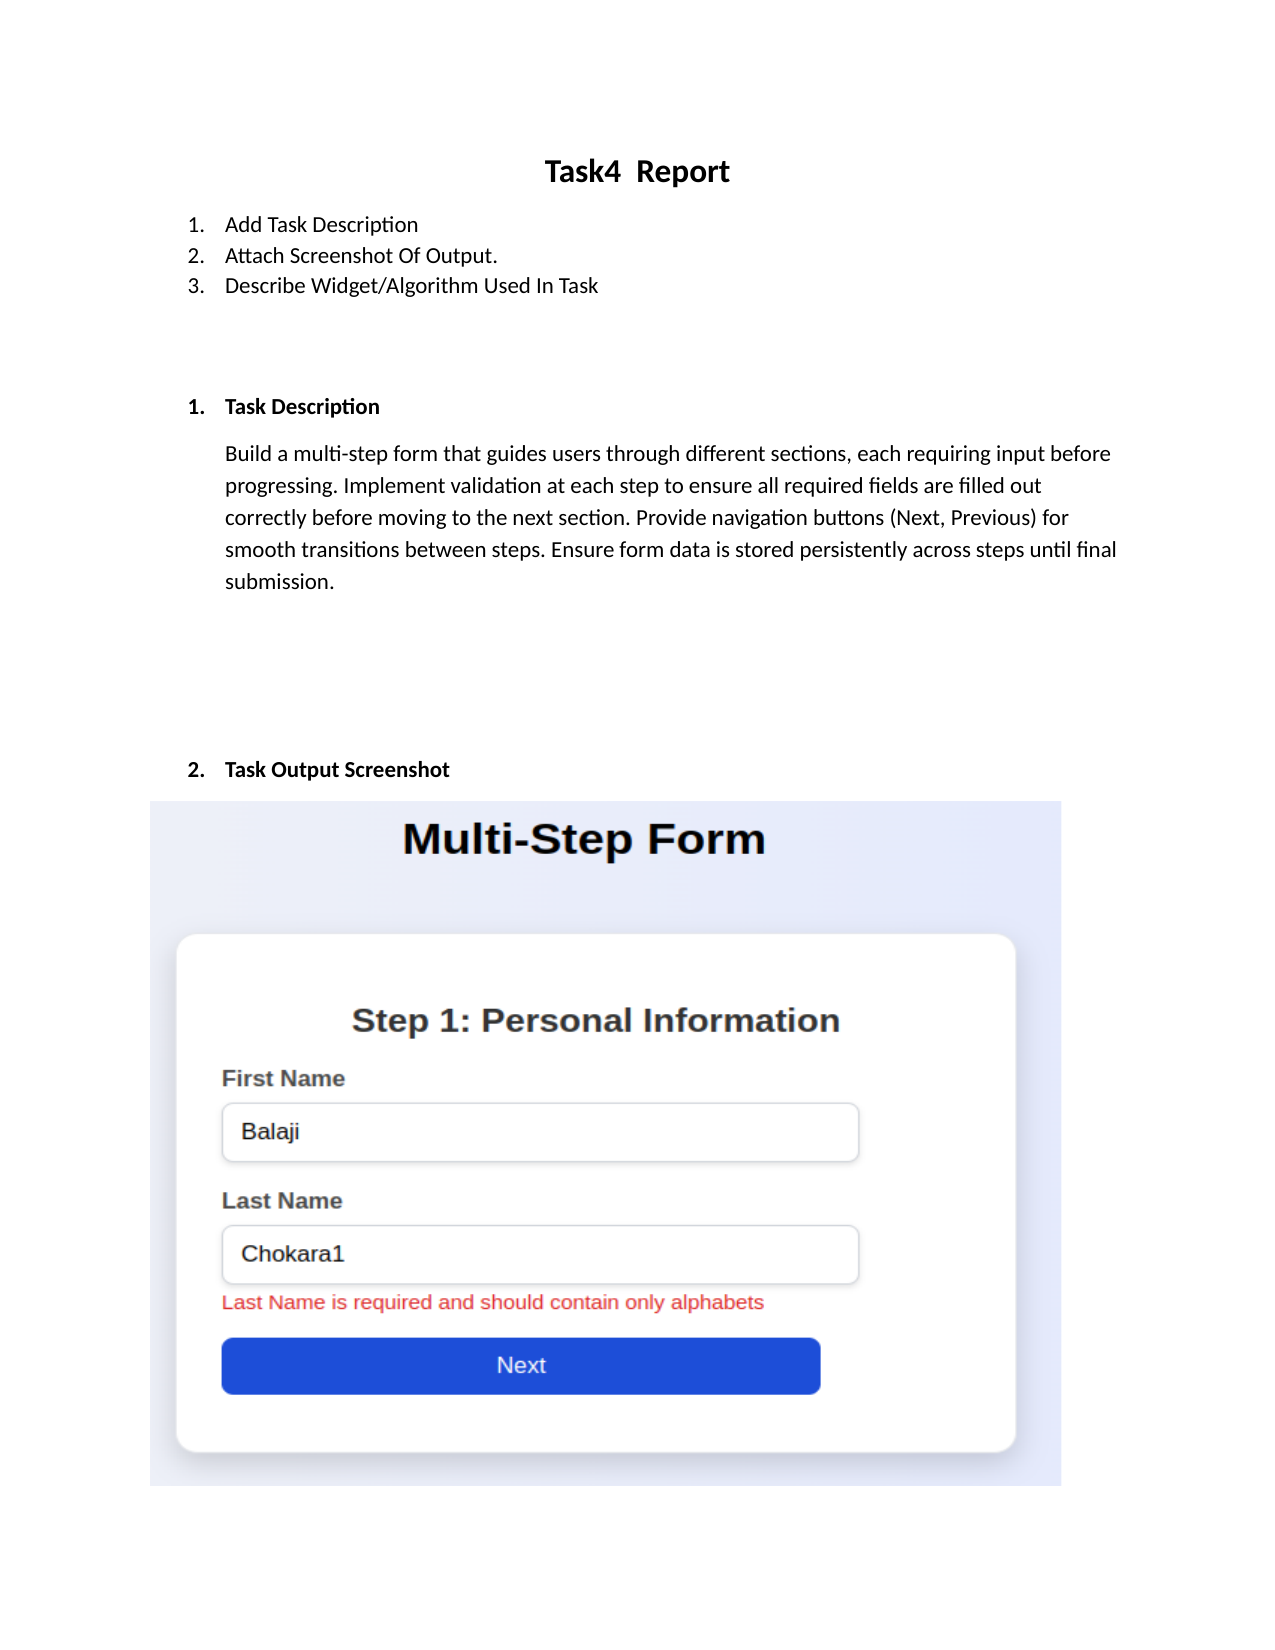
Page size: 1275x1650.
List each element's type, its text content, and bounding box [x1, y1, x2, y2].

list Add Task Description [187, 211, 1125, 239]
text Build a multi-step form that guides users through different sections, each requiring input before progressing. Implement validation at each step to ensure all required fields are filled out correctly before moving to the next section. Provide navigation buttons (Next, Previous) for smooth transitions between steps. Ensure form data is stored persistently across steps until final submission. [225, 439, 1125, 596]
list Task Output Screenshot [187, 755, 1125, 783]
list Task Description [187, 392, 1125, 420]
list Describe Widget/Algorithm Used In Task [187, 271, 1125, 299]
picture [150, 801, 1062, 1486]
list Attach Screenshot Of Output. [187, 241, 1125, 269]
text Task4 Report [150, 150, 1125, 191]
